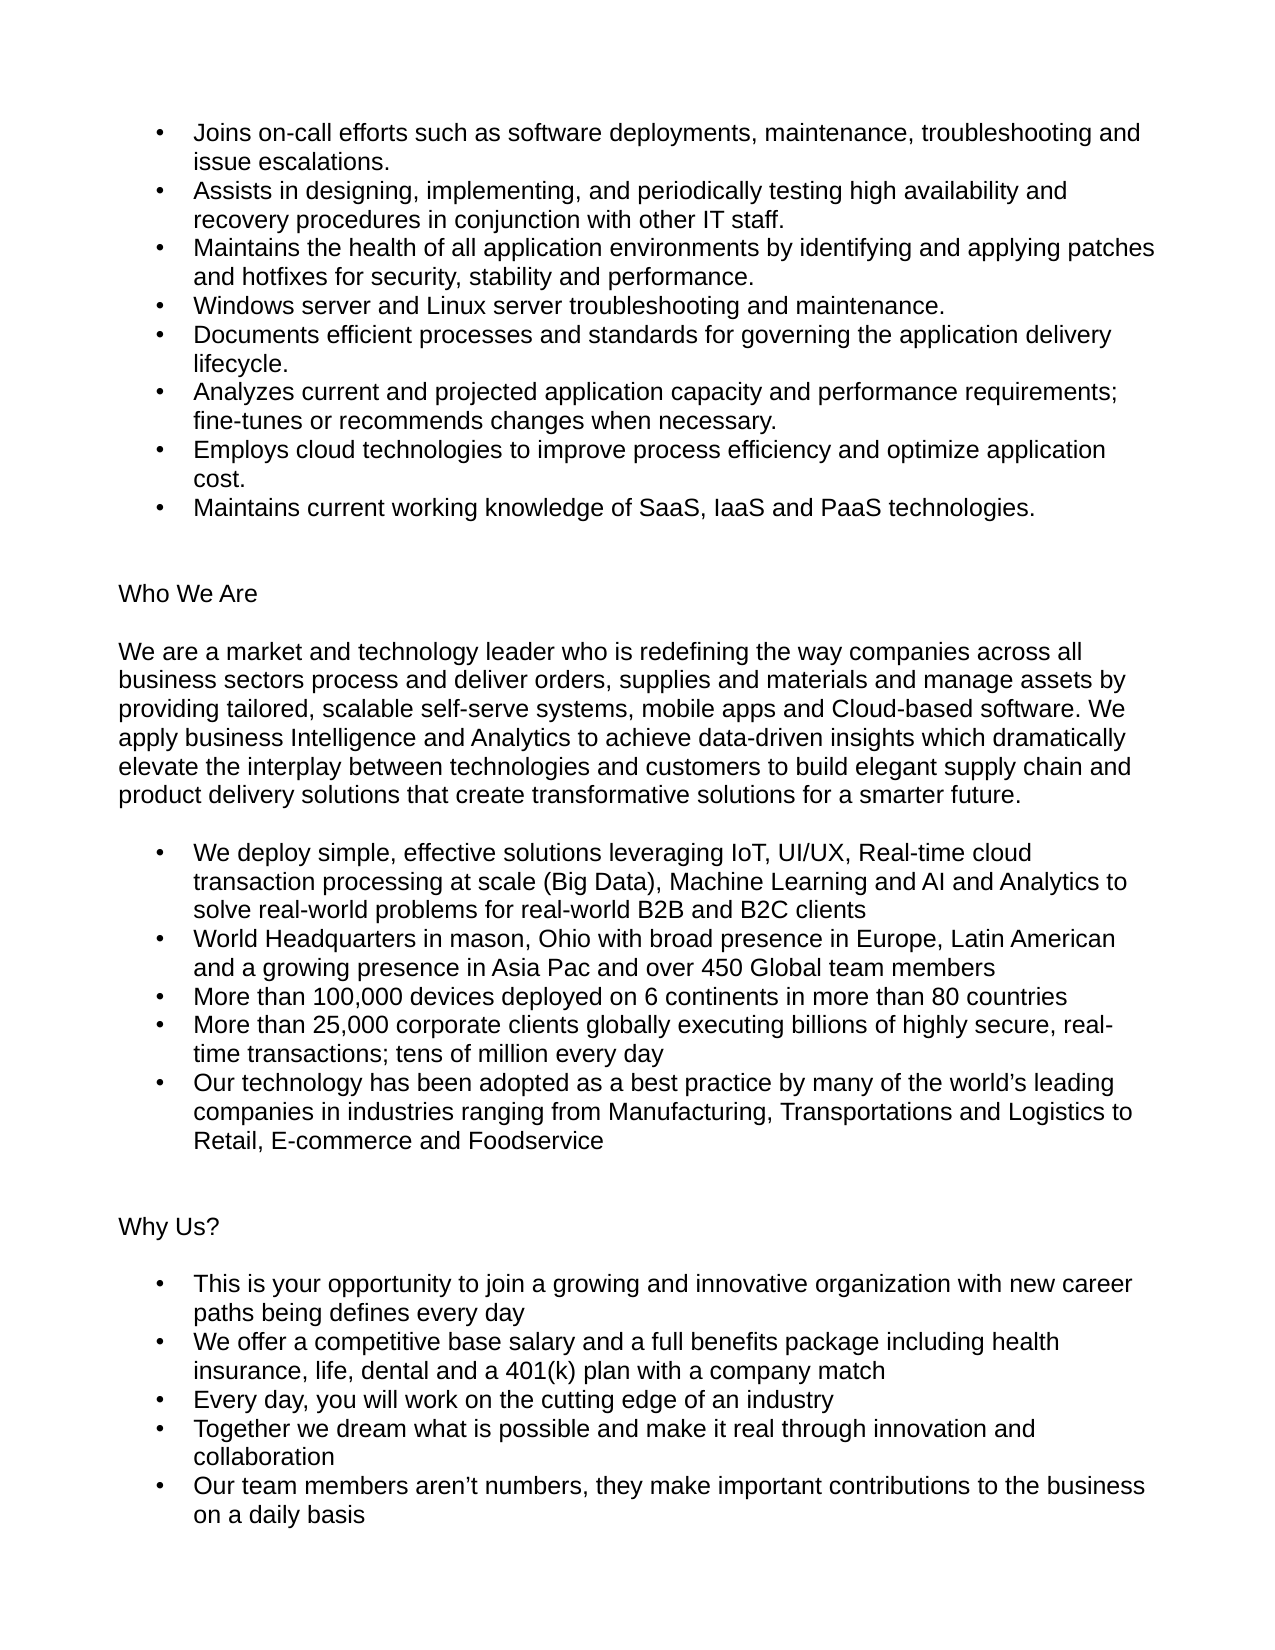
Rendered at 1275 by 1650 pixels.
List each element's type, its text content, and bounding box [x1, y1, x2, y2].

text Why Us? [118, 1212, 1157, 1241]
list This is your opportunity to join a growing and innovative organization with new career paths being defines every day [156, 1269, 1157, 1327]
list Maintains current working knowledge of SaaS, IaaS and PaaS technologies. [156, 493, 1157, 521]
list We deploy simple, effective solutions leveraging IoT, UI/UX, Real-time cloud transaction processing at scale (Big Data), Machine Learning and AI and Analytics to solve real-world problems for real-world B2B and B2C clients [156, 838, 1157, 924]
list More than 100,000 devices deployed on 6 continents in more than 80 countries [156, 982, 1157, 1011]
list Employs cloud technologies to improve process efficiency and optimize application cost. [156, 435, 1157, 493]
list Together we dream what is possible and make it real through innovation and collaboration [156, 1413, 1157, 1471]
list More than 25,000 corporate clients globally executing billions of highly secure, real-time transactions; tens of million every day [156, 1011, 1157, 1068]
list World Headquarters in mason, Ohio with broad presence in Europe, Latin American and a growing presence in Asia Pac and over 450 Global team members [156, 924, 1157, 982]
list We offer a competitive base salary and a full benefits package including health insurance, life, dental and a 401(k) plan with a company match [156, 1327, 1157, 1385]
list Every day, you will work on the cutting edge of an industry [156, 1385, 1157, 1413]
list Documents efficient processes and standards for governing the application delivery lifecycle. [156, 320, 1157, 377]
text We are a market and technology leader who is redefining the way companies across all business sectors process and deliver orders, supplies and materials and manage assets by providing tailored, scalable self-serve systems, mobile apps and Cloud-based software. We apply business Intelligence and Analytics to achieve data-driven insights which dramatically elevate the interplay between technologies and customers to build elegant supply chain and product delivery solutions that create transformative solutions for a smarter future. [118, 636, 1157, 809]
list Maintains the health of all application environments by identifying and applying patches and hotfixes for security, stability and performance. [156, 233, 1157, 291]
list Analyzes current and projected application capacity and performance requirements; fine-tunes or recommends changes when necessary. [156, 377, 1157, 435]
text Who We Are [118, 579, 1157, 608]
list Assists in designing, implementing, and periodically testing high availability and recovery procedures in conjunction with other IT staff. [156, 176, 1157, 233]
list Windows server and Linux server troubleshooting and maintenance. [156, 291, 1157, 320]
list Our technology has been adopted as a best practice by many of the world’s leading companies in industries ranging from Manufacturing, Transportations and Logistics to Retail, E-commerce and Foodservice [156, 1068, 1157, 1154]
list Joins on-call efforts such as software deployments, maintenance, troubleshooting and issue escalations. [156, 118, 1157, 176]
list Our team members aren’t numbers, they make important contributions to the business on a daily basis [156, 1471, 1157, 1529]
